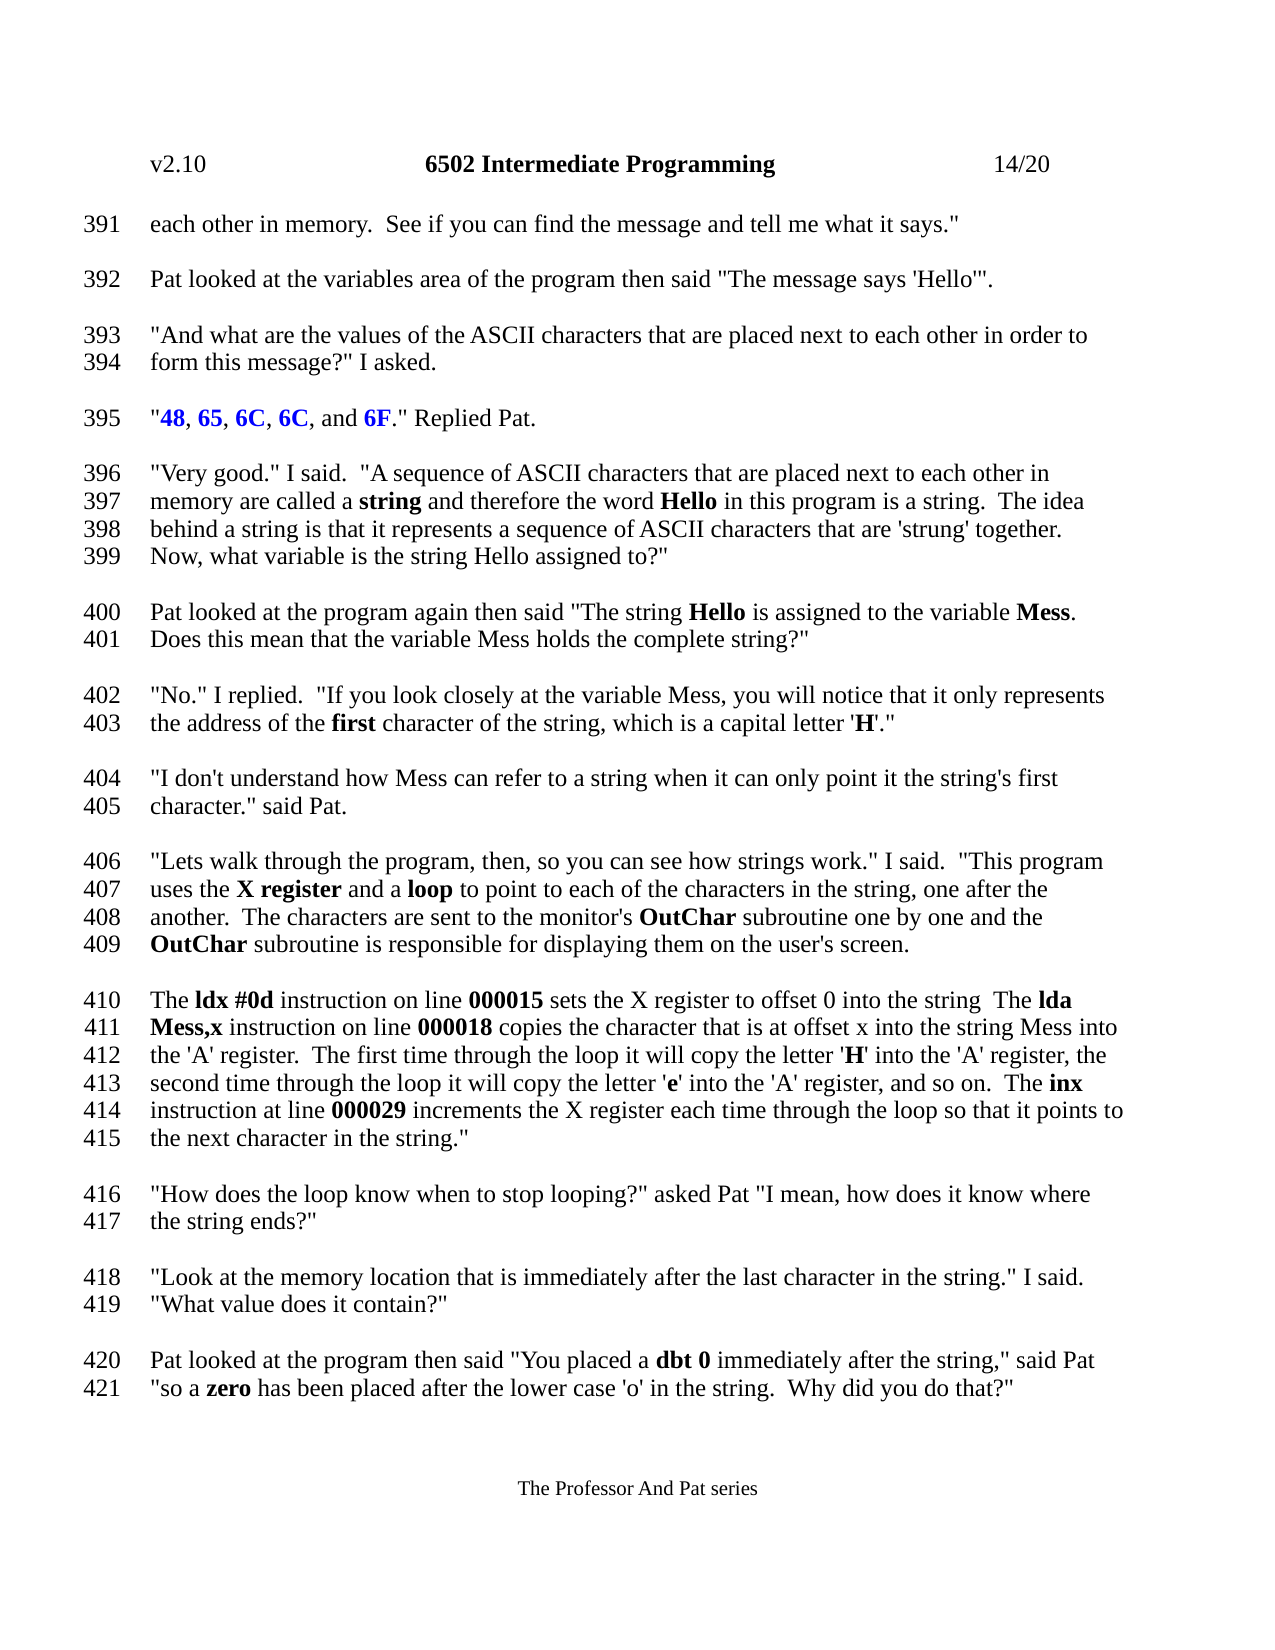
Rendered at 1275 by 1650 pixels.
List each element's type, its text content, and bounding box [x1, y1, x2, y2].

text "And what are the values of the ASCII characters that are placed next to each other in order to form this message?" I asked. [150, 321, 1125, 376]
text "How does the loop know when to stop looping?" asked Pat "I mean, how does it know where the string ends?" [150, 1180, 1125, 1235]
text The ldx #0d instruction on line 000015 sets the X register to offset 0 into the string The lda Mess,x instruction on line 000018 copies the character that is at offset x into the string Mess into the 'A' register. The first time through the loop it will copy the letter 'H' into the 'A' register, the second time through the loop it will copy the letter 'e' into the 'A' register, and so on. The inx instruction at line 000029 increments the X register each time through the loop so that it points to the next character in the string." [150, 986, 1125, 1152]
text "No." I replied. "If you look closely at the variable Mess, you will notice that it only represents the address of the first character of the string, which is a capital letter 'H'." [150, 681, 1125, 736]
text "48, 65, 6C, 6C, and 6F." Replied Pat. [150, 404, 1125, 432]
text "Very good." I said. "A sequence of ASCII characters that are placed next to each other in memory are called a string and therefore the word Hello in this program is a string. The idea behind a string is that it represents a sequence of ASCII characters that are 'strung' together. Now, what variable is the string Hello assigned to?" [150, 459, 1125, 570]
text Pat looked at the variables area of the program then said "The message says 'Hello'". [150, 265, 1125, 293]
text each other in memory. See if you can find the message and tell me what it says." [150, 210, 1125, 238]
text Pat looked at the program again then said "The string Hello is assigned to the variable Mess. Does this mean that the variable Mess holds the complete string?" [150, 598, 1125, 653]
text "Look at the memory location that is immediately after the last character in the string." I said. "What value does it contain?" [150, 1263, 1125, 1318]
text "I don't understand how Mess can refer to a string when it can only point it the string's first character." said Pat. [150, 764, 1125, 819]
text Pat looked at the program then said "You placed a dbt 0 immediately after the string," said Pat "so a zero has been placed after the lower case 'o' in the string. Why did you do that?" [150, 1346, 1125, 1401]
text "Lets walk through the program, then, so you can see how strings work." I said. "This program uses the X register and a loop to point to each of the characters in the string, one after the another. The characters are sent to the monitor's OutChar subroutine one by one and the OutChar subroutine is responsible for displaying them on the user's screen. [150, 847, 1125, 958]
